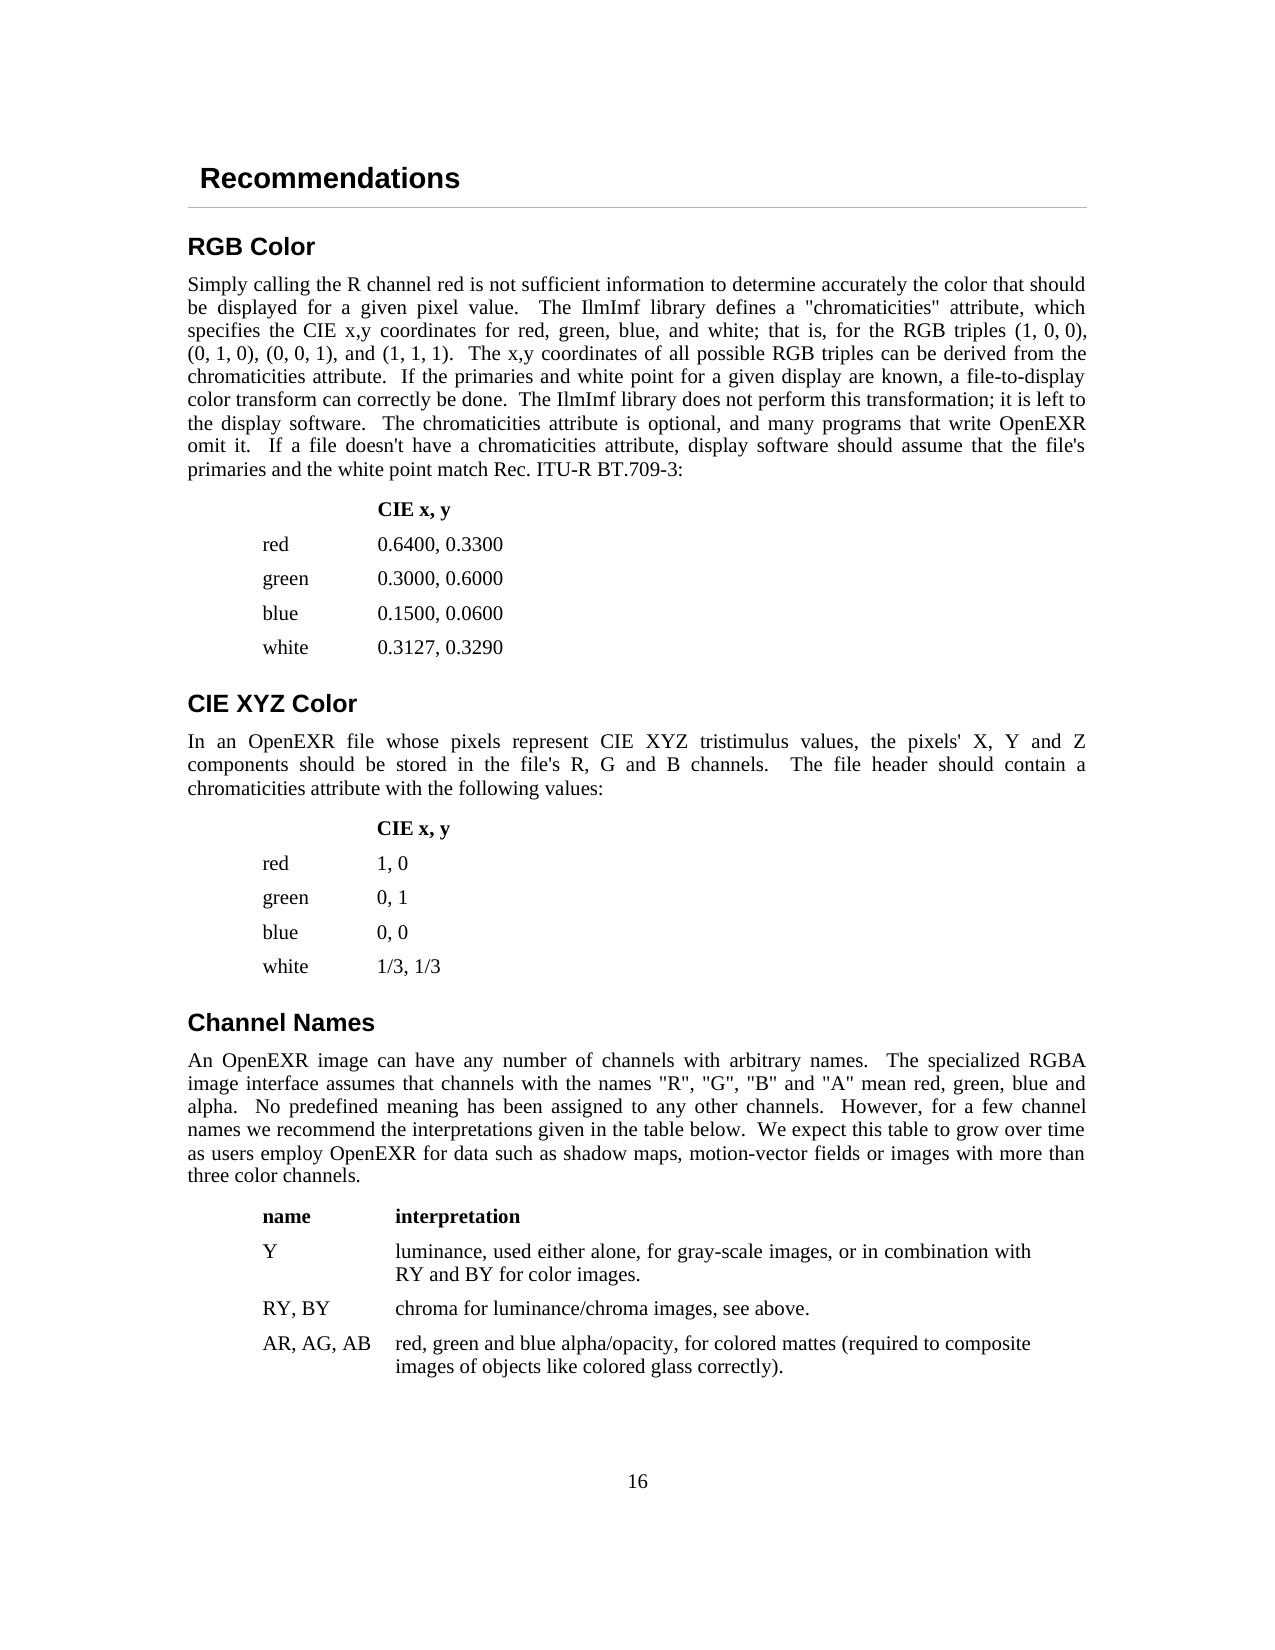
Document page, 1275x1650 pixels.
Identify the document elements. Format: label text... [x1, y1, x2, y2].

table_cell 1, 0 [371, 846, 592, 880]
table_cell blue [256, 596, 371, 630]
table_cell 0.3000, 0.6000 [371, 561, 596, 596]
table_cell luminance, used either alone, for gray-scale images, or in combination with RY and BY for color images. [390, 1234, 1038, 1291]
table_header CIE x, y [371, 493, 596, 527]
text Simply calling the R channel red is not sufficient information to determine accurately the color that should be displayed for a given pixel value. The IlmImf library defines a "chromaticities" attribute, which specifies the CIE x,y coordinates for red, green, blue, and white; that is, for the RGB triples (1, 0, 0), (0, 1, 0), (0, 0, 1), and (1, 1, 1). The x,y coordinates of all possible RGB triples can be derived from the chromaticities attribute. If the primaries and white point for a given display are known, a file-to-display color transform can correctly be done. The IlmImf library does not perform this transformation; it is left to the display software. The chromaticities attribute is optional, and many programs that write OpenEXR omit it. If a file doesn't have a chromaticities attribute, display software should assume that the file's primaries and the white point match Rec. ITU-R BT.709-3: [187, 273, 1087, 480]
table_cell red [256, 846, 371, 880]
subtitle Recommendations [187, 150, 1087, 208]
table_cell chroma for luminance/chroma images, see above. [390, 1291, 1038, 1326]
table_cell 0, 0 [371, 915, 592, 949]
table_cell 0.3127, 0.3290 [371, 630, 596, 665]
table_cell AR, AG, AB [256, 1326, 389, 1383]
table_cell Y [256, 1234, 389, 1291]
subtitle CIE XYZ Color [187, 690, 1087, 718]
table_cell white [256, 949, 371, 984]
table_cell 0.6400, 0.3300 [371, 527, 596, 561]
table_header [256, 493, 371, 527]
subtitle Channel Names [187, 1009, 1087, 1037]
table_cell 0.1500, 0.0600 [371, 596, 596, 630]
table_header CIE x, y [371, 811, 592, 846]
text An OpenEXR image can have any number of channels with arbitrary names. The specialized RGBA image interface assumes that channels with the names "R", "G", "B" and "A" mean red, green, blue and alpha. No predefined meaning has been assigned to any other channels. However, for a few channel names we recommend the interpretations given in the table below. We expect this table to grow over time as users employ OpenEXR for data such as shadow maps, motion-vector fields or images with more than three color channels. [187, 1049, 1087, 1187]
table_header name [256, 1199, 389, 1234]
subtitle RGB Color [187, 233, 1087, 261]
table_cell RY, BY [256, 1291, 389, 1326]
table_cell white [256, 630, 371, 665]
table_cell red, green and blue alpha/opacity, for colored mattes (required to composite images of objects like colored glass correctly). [390, 1326, 1038, 1383]
table_header [256, 811, 371, 846]
table_header interpretation [390, 1199, 1038, 1234]
table_cell red [256, 527, 371, 561]
table_cell green [256, 880, 371, 915]
text In an OpenEXR file whose pixels represent CIE XYZ tristimulus values, the pixels' X, Y and Z components should be stored in the file's R, G and B channels. The file header should contain a chromaticities attribute with the following values: [187, 730, 1087, 799]
table_cell 1/3, 1/3 [371, 949, 592, 984]
table_cell green [256, 561, 371, 596]
table_cell blue [256, 915, 371, 949]
table_cell 0, 1 [371, 880, 592, 915]
